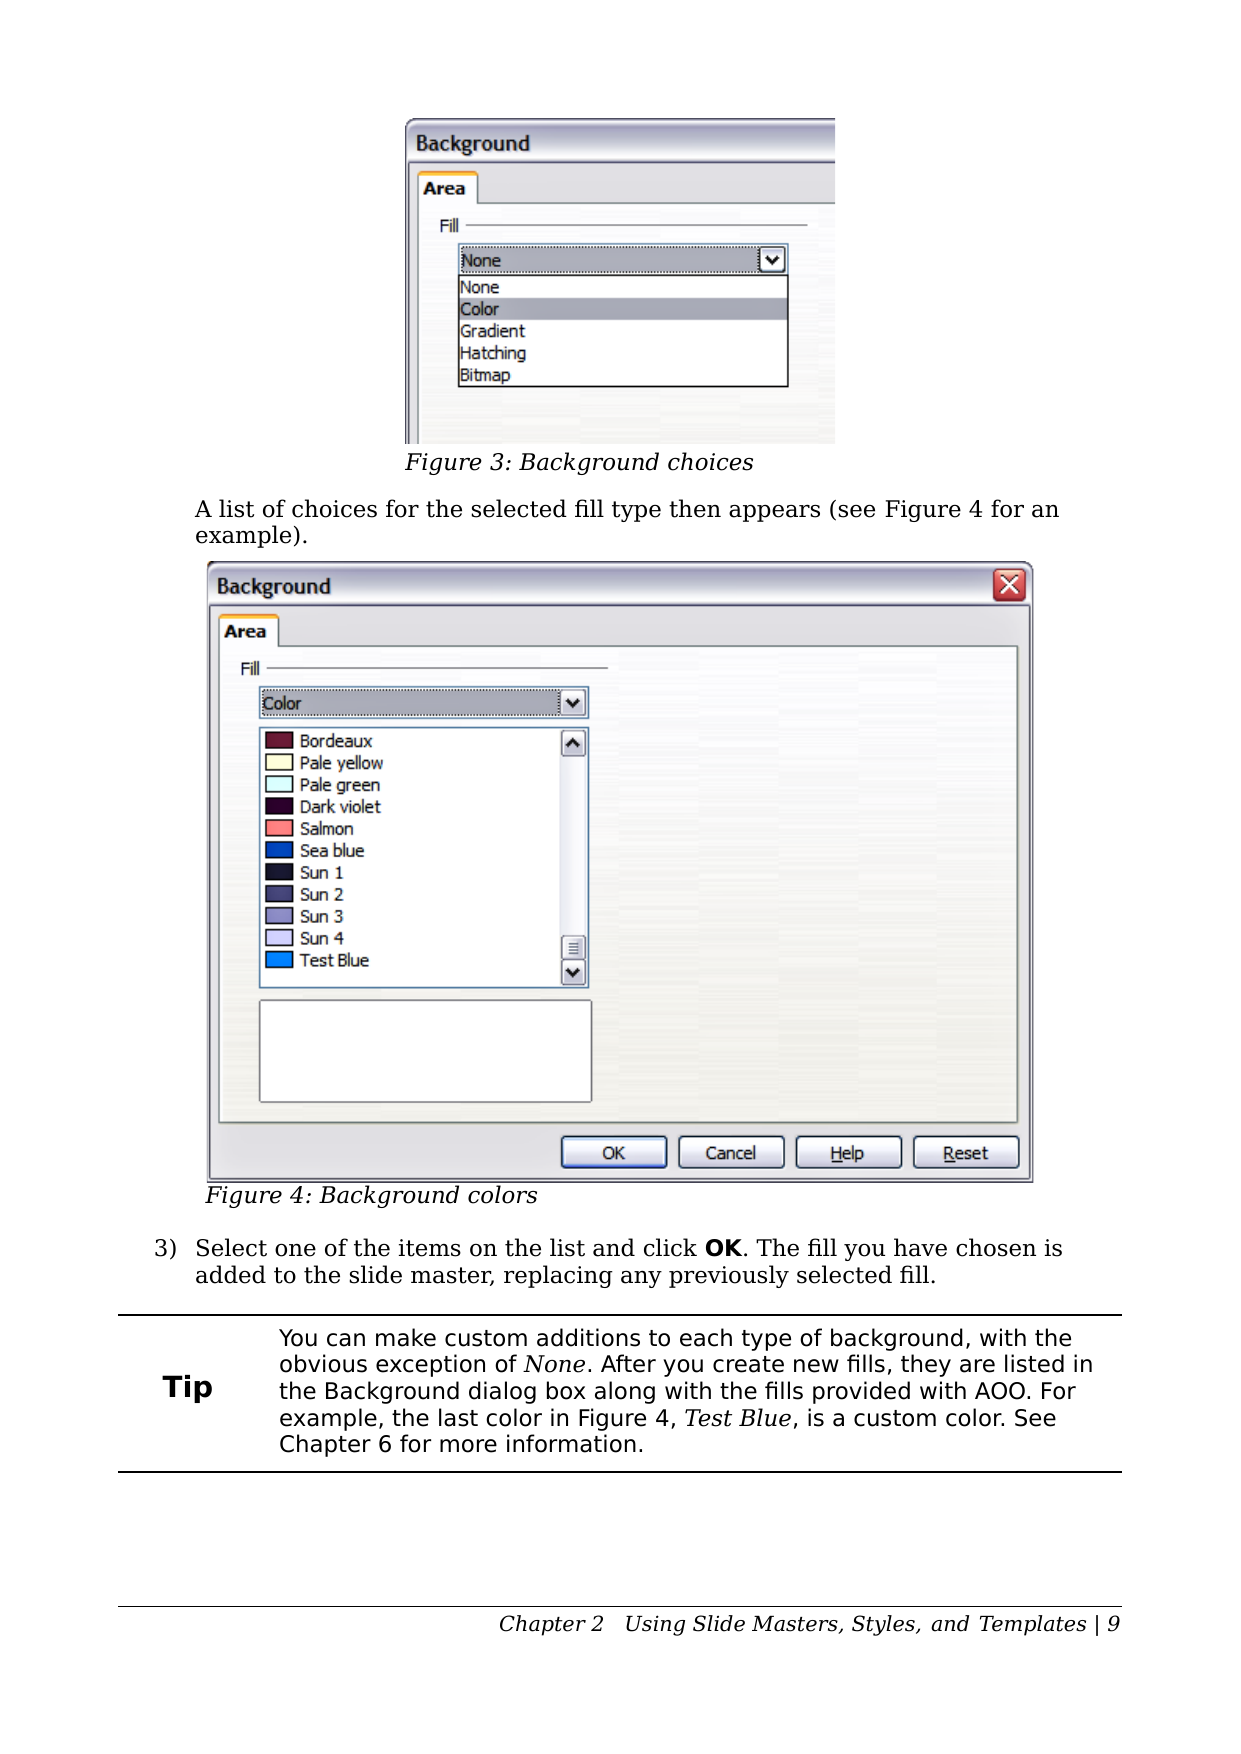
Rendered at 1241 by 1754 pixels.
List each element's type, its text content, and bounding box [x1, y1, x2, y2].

picture [405, 118, 836, 444]
text Figure 4: Background colors [205, 562, 1035, 1209]
table_header You can make custom additions to each type of background, with the obvious exception of None. After you create new fills, they are listed in the Background dialog box along with the fills provided with AOO. For example, the last color in Figure 4, Test Blue, is a custom color. See Chapter 6 for more information. [258, 1316, 1122, 1471]
list A list of choices for the selected fill type then appears (see Figure 4 for an example). [195, 496, 1122, 549]
list Select one of the items on the list and click OK. The fill you have chosen is added to the slide master, replacing any previously selected fill. [177, 1236, 1122, 1289]
picture [206, 561, 1034, 1183]
text Figure 3: Background choices [405, 449, 835, 476]
table_header Tip [118, 1316, 257, 1471]
